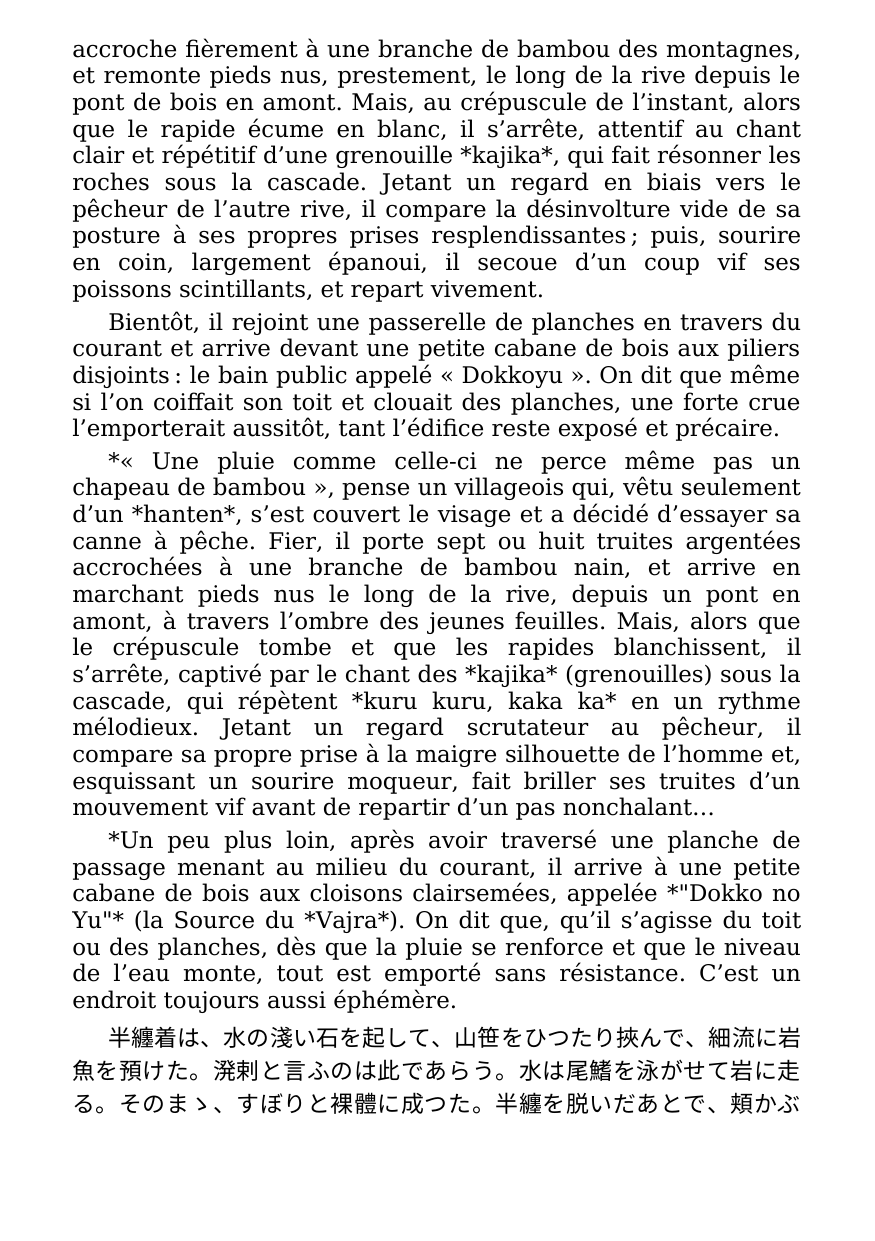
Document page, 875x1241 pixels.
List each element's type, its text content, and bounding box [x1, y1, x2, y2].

text Bientôt, il rejoint une passerelle de planches en travers du courant et arrive devant une petite cabane de bois aux piliers disjoints : le bain public appelé « Dokkoyu ». On dit que même si l’on coiffait son toit et clouait des planches, une forte crue l’emporterait aussitôt, tant l’édifice reste exposé et précaire. [72, 309, 802, 442]
text *Un peu plus loin, après avoir traversé une planche de passage menant au milieu du courant, il arrive à une petite cabane de bois aux cloisons clairsemées, appelée *"Dokko no Yu"* (la Source du *Vajra*). On dit que, qu’il s’agisse du toit ou des planches, dès que la pluie se renforce et que le niveau de l’eau monte, tout est emporté sans résistance. C’est un endroit toujours aussi éphémère. [72, 827, 802, 1014]
text 半纏着は、水の淺い石を起して、山笹をひつたり挾んで、細流に岩魚を預けた。溌剌と言ふのは此であらう。水は尾鰭を泳がせて岩に走る。そのまゝ、すぼりと裸體に成つた。半纏を脱いだあとで、頬かぶ [72, 1020, 802, 1119]
text *« Une pluie comme celle-ci ne perce même pas un chapeau de bambou », pense un villageois qui, vêtu seulement d’un *hanten*, s’est couvert le visage et a décidé d’essayer sa canne à pêche. Fier, il porte sept ou huit truites argentées accrochées à une branche de bambou nain, et arrive en marchant pieds nus le long de la rive, depuis un pont en amont, à travers l’ombre des jeunes feuilles. Mais, alors que le crépuscule tombe et que les rapides blanchissent, il s’arrête, captivé par le chant des *kajika* (grenouilles) sous la cascade, qui répètent *kuru kuru, kaka ka* en un rythme mélodieux. Jetant un regard scrutateur au pêcheur, il compare sa propre prise à la maigre silhouette de l’homme et, esquissant un sourire moqueur, fait briller ses truites d’un mouvement vif avant de repartir d’un pas nonchalant… [72, 448, 802, 821]
text accroche fièrement à une branche de bambou des montagnes, et remonte pieds nus, prestement, le long de la rive depuis le pont de bois en amont. Mais, au crépuscule de l’instant, alors que le rapide écume en blanc, il s’arrête, attentif au chant clair et répétitif d’une grenouille *kajika*, qui fait résonner les roches sous la cascade. Jetant un regard en biais vers le pêcheur de l’autre rive, il compare la désinvolture vide de sa posture à ses propres prises resplendissantes ; puis, sourire en coin, largement épanoui, il secoue d’un coup vif ses poissons scintillants, et repart vivement. [72, 36, 802, 303]
